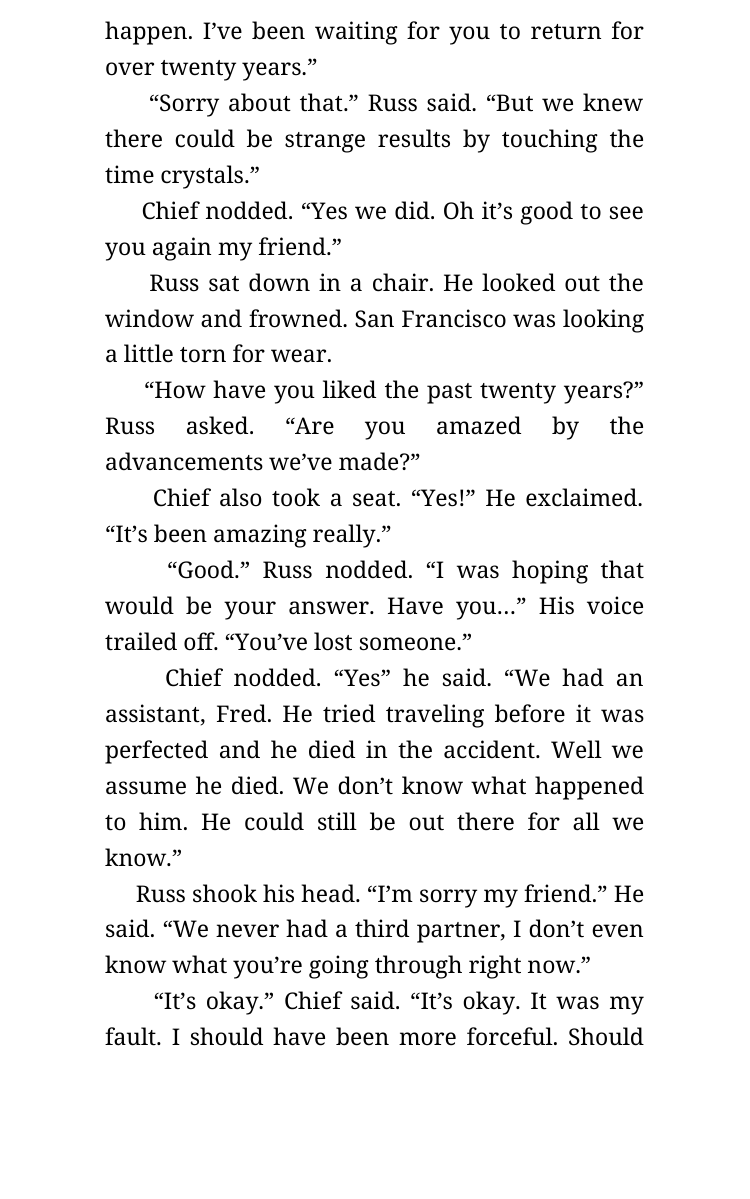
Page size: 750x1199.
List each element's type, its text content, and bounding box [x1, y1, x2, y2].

text Chief nodded. “Yes” he said. “We had an assistant, Fred. He tried traveling before it was perfected and he died in the accident. Well we assume he died. We don’t know what happened to him. He could still be out there for all we know.” [105, 662, 645, 873]
text Russ shook his head. “I’m sorry my friend.” He said. “We never had a third partner, I don’t even know what you’re going through right now.” [105, 877, 645, 981]
text Chief also took a seat. “Yes!” He exclaimed. “It’s been amazing really.” [105, 482, 645, 549]
text “Sorry about that.” Russ said. “But we knew there could be strange results by touching the time crystals.” [105, 87, 645, 190]
text “How have you liked the past twenty years?” Russ asked. “Are you amazed by the advancements we’ve made?” [105, 374, 645, 477]
text happen. I’ve been waiting for you to return for over twenty years.” [105, 15, 645, 82]
text Russ sat down in a chair. He looked out the window and frowned. San Francisco was looking a little torn for wear. [105, 267, 645, 370]
text “Good.” Russ nodded. “I was hoping that would be your answer. Have you…” His voice trailed off. “You’ve lost someone.” [105, 554, 645, 657]
text “It’s okay.” Chief said. “It’s okay. It was my fault. I should have been more forceful. Should [105, 985, 645, 1052]
text Chief nodded. “Yes we did. Oh it’s good to see you again my friend.” [105, 195, 645, 262]
